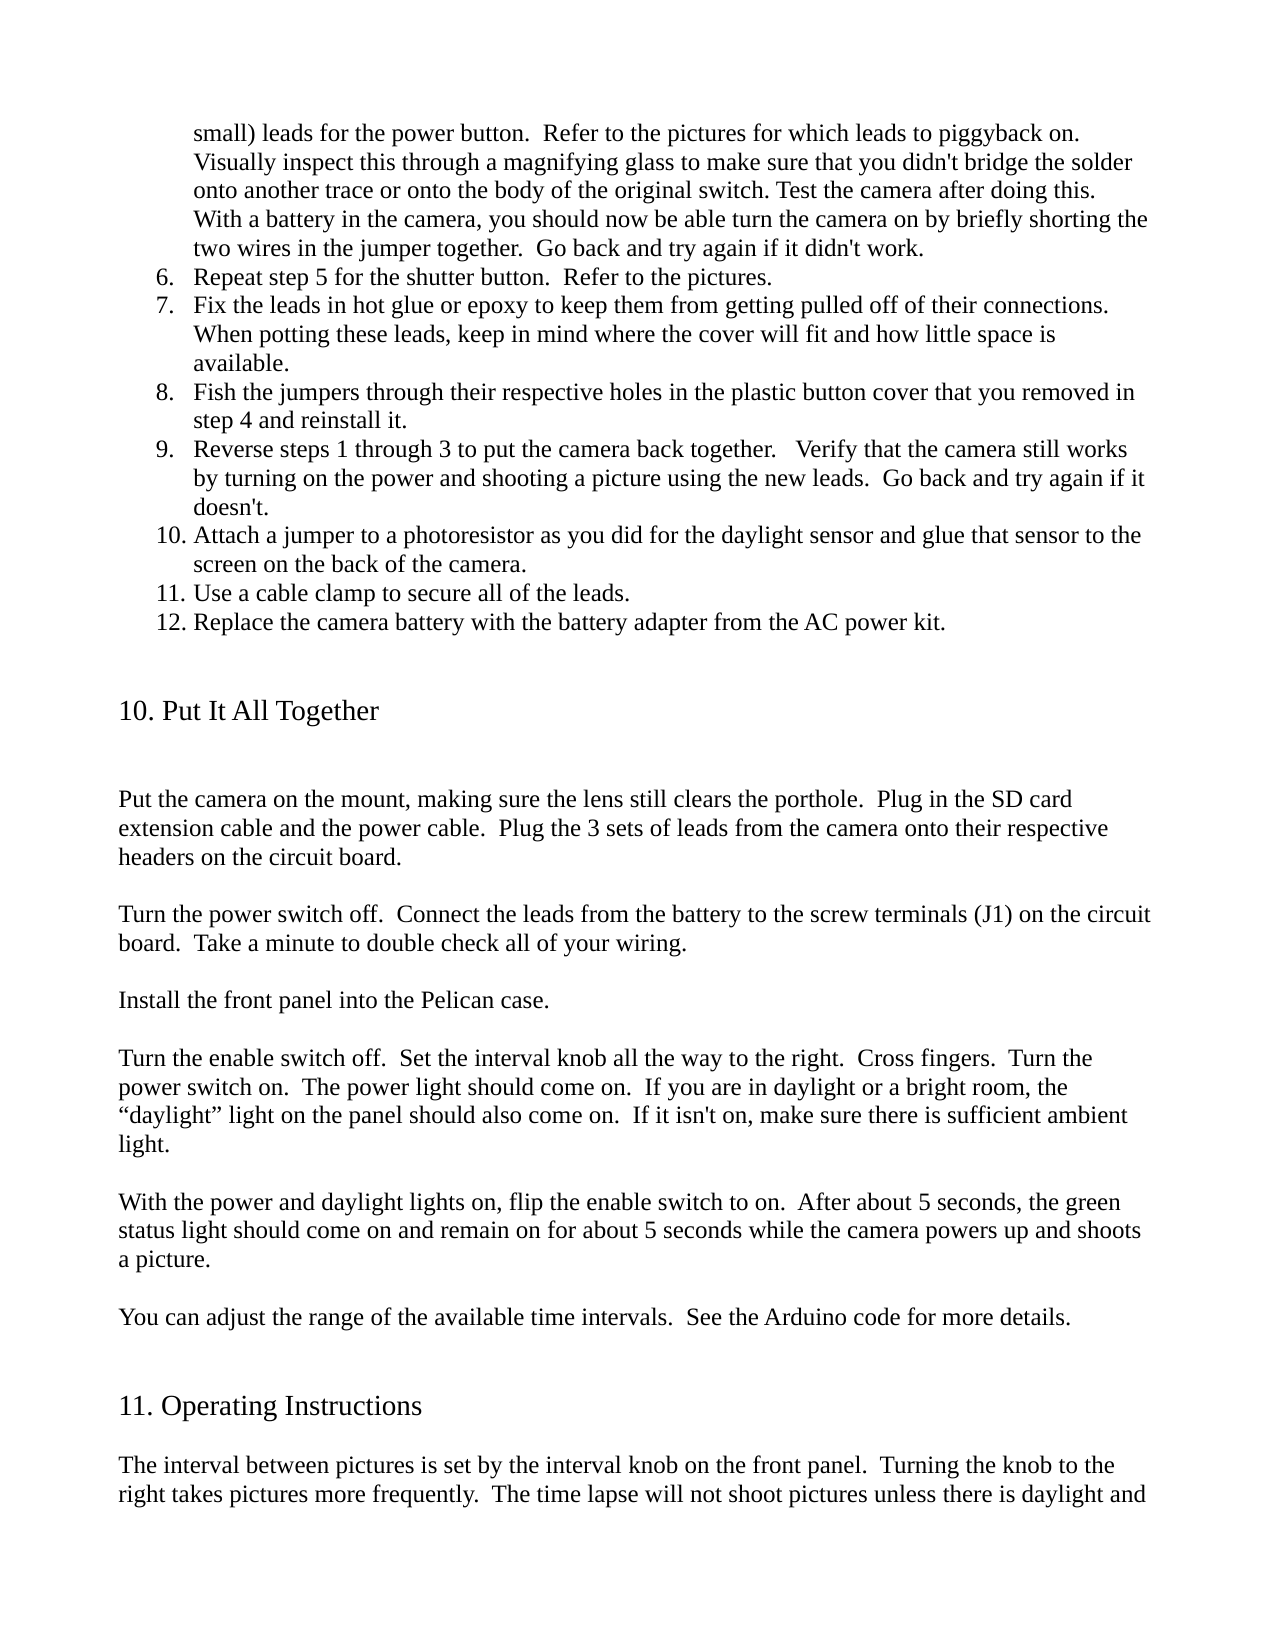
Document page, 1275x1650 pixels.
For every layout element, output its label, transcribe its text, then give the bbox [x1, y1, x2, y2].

text The interval between pictures is set by the interval knob on the front panel. Turning the knob to the right takes pictures more frequently. The time lapse will not shoot pictures unless there is daylight and [118, 1450, 1157, 1508]
text Put the camera on the mount, making sure the lens still clears the porthole. Plug in the SD card extension cable and the power cable. Plug the 3 sets of leads from the camera onto their respective headers on the circuit board. [118, 784, 1157, 870]
list small) leads for the power button. Refer to the pictures for which leads to piggyback on. Visually inspect this through a magnifying glass to make sure that you didn't bridge the solder onto another trace or onto the body of the original switch. Test the camera after doing this. With a battery in the camera, you should now be able turn the camera on by briefly shorting the two wires in the jumper together. Go back and try again if it didn't work. [156, 118, 1157, 262]
list Fish the jumpers through their respective holes in the plastic button cover that you removed in step 4 and reinstall it. [156, 377, 1157, 434]
text Turn the enable switch off. Set the interval knob all the way to the right. Cross fingers. Turn the power switch on. The power light should come on. If you are in daylight or a bright room, the “daylight” light on the panel should also come on. If it isn't on, make sure there is sufficient ambient light. [118, 1043, 1157, 1158]
text 11. Operating Instructions [118, 1388, 1157, 1421]
text You can adjust the range of the available time intervals. See the Arduino code for more details. [118, 1302, 1157, 1330]
list Reverse steps 1 through 3 to put the camera back together. Verify that the camera still works by turning on the power and shooting a picture using the new leads. Go back and try again if it doesn't. [156, 434, 1157, 521]
text Install the front panel into the Pelican case. [118, 985, 1157, 1014]
list Fix the leads in hot glue or epoxy to keep them from getting pulled off of their connections. When potting these leads, keep in mind where the cover will fit and how little space is available. [156, 291, 1157, 377]
text With the power and daylight lights on, flip the enable switch to on. After about 5 seconds, the green status light should come on and remain on for about 5 seconds while the camera powers up and shoots a picture. [118, 1187, 1157, 1273]
text 10. Put It All Together [118, 693, 1157, 727]
list Use a cable clamp to secure all of the leads. [156, 578, 1157, 607]
text Turn the power switch off. Connect the leads from the battery to the screw terminals (J1) on the circuit board. Take a minute to double check all of your wiring. [118, 899, 1157, 957]
list Replace the camera battery with the battery adapter from the AC power kit. [156, 607, 1157, 636]
list Attach a jumper to a photoresistor as you did for the daylight sensor and glue that sensor to the screen on the back of the camera. [156, 521, 1157, 578]
list Repeat step 5 for the shutter button. Refer to the pictures. [156, 262, 1157, 291]
